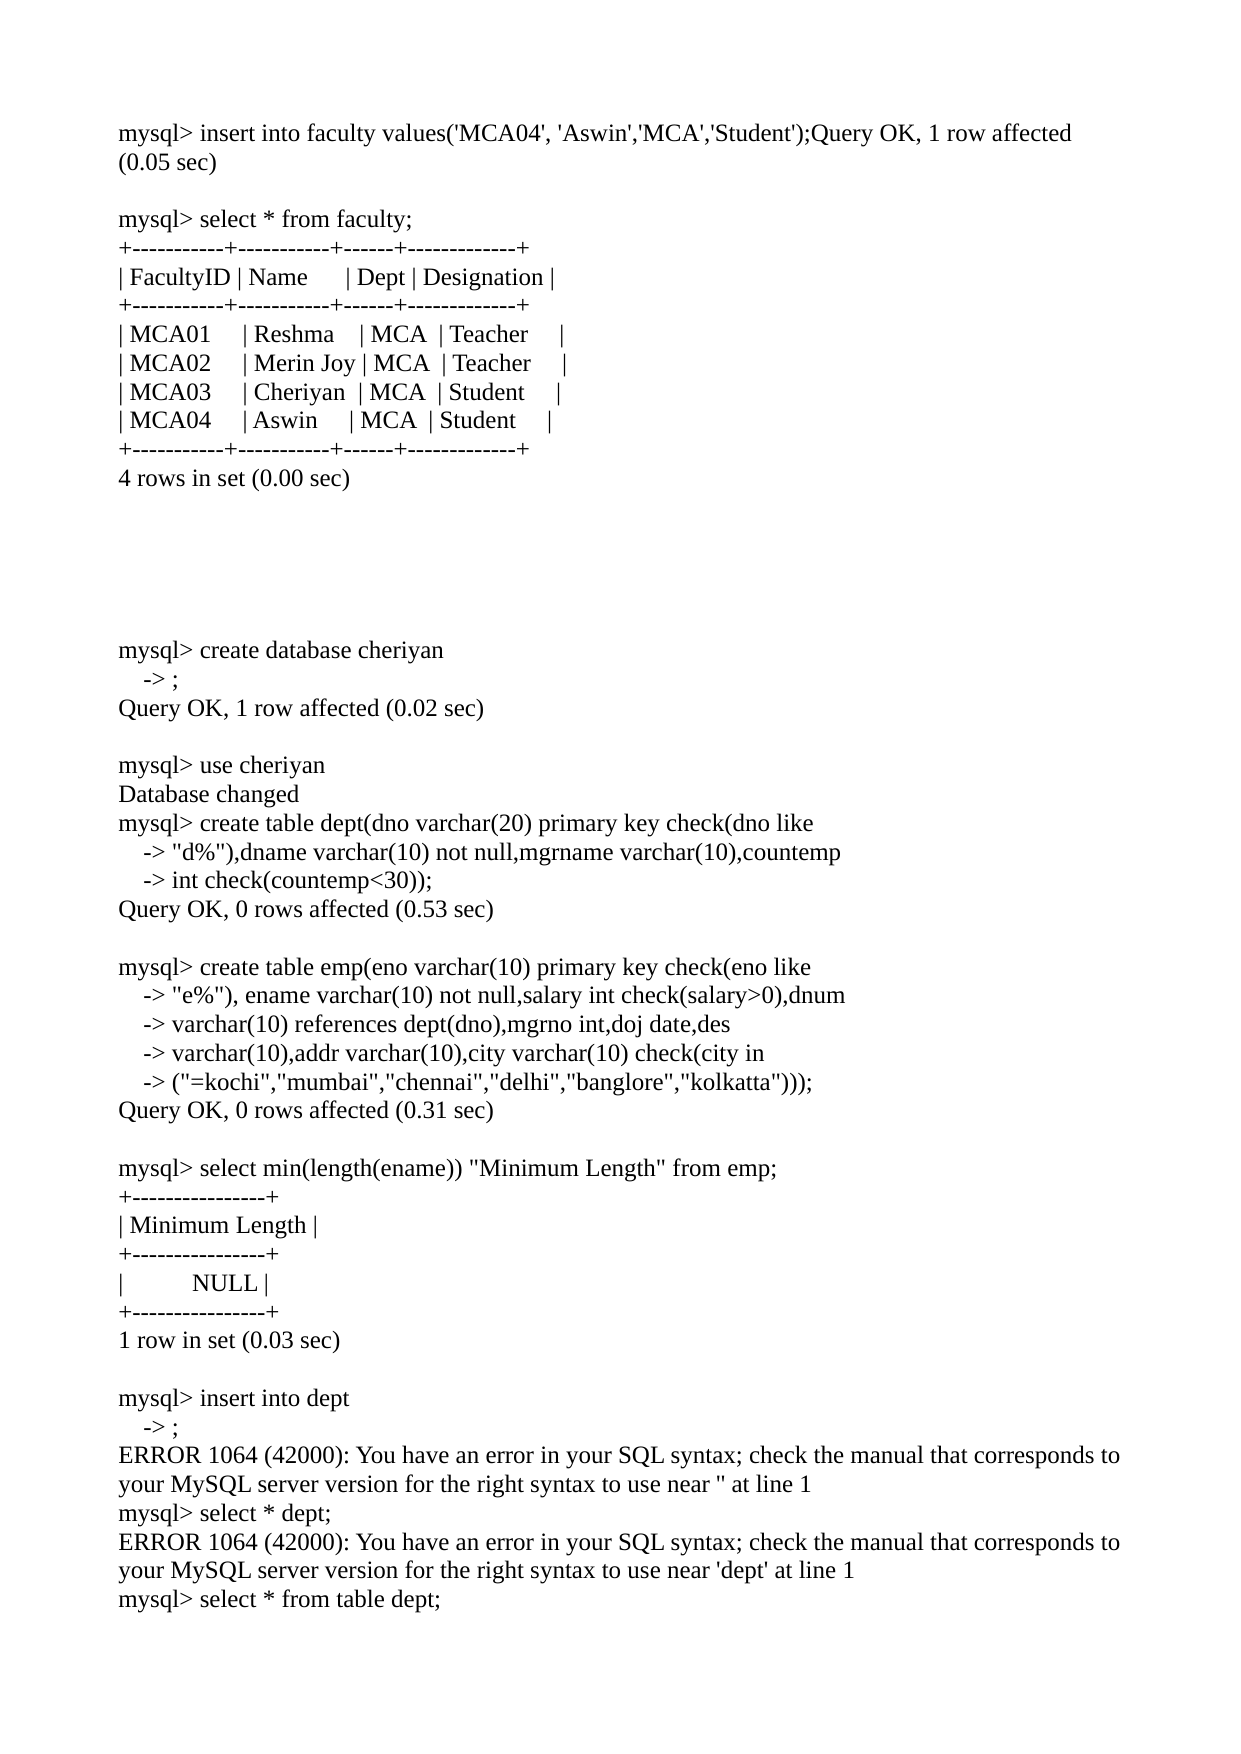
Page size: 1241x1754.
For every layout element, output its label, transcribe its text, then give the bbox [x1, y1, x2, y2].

text -> "d%"),dname varchar(10) not null,mgrname varchar(10),countemp [118, 837, 1122, 866]
text mysql> insert into dept [118, 1383, 1122, 1412]
text -> "e%"), ename varchar(10) not null,salary int check(salary>0),dnum [118, 981, 1122, 1009]
text 4 rows in set (0.00 sec) [118, 463, 1122, 492]
text | MCA03 | Cheriyan | MCA | Student | [118, 377, 1122, 406]
text | Minimum Length | [118, 1211, 1122, 1239]
text | MCA02 | Merin Joy | MCA | Teacher | [118, 348, 1122, 377]
text mysql> select min(length(ename)) "Minimum Length" from emp; [118, 1153, 1122, 1182]
text Query OK, 0 rows affected (0.53 sec) [118, 894, 1122, 923]
text ERROR 1064 (42000): You have an error in your SQL syntax; check the manual that corresponds to your MySQL server version for the right syntax to use near '' at line 1 [118, 1441, 1122, 1498]
text -> int check(countemp<30)); [118, 866, 1122, 894]
text +-----------+-----------+------+-------------+ [118, 434, 1122, 463]
text +----------------+ [118, 1239, 1122, 1268]
text mysql> create database cheriyan [118, 636, 1122, 664]
text -> varchar(10) references dept(dno),mgrno int,doj date,des [118, 1009, 1122, 1038]
text | MCA04 | Aswin | MCA | Student | [118, 406, 1122, 434]
text Database changed [118, 779, 1122, 808]
text +----------------+ [118, 1297, 1122, 1326]
text | FacultyID | Name | Dept | Designation | [118, 262, 1122, 291]
text mysql> select * dept; [118, 1498, 1122, 1527]
text +-----------+-----------+------+-------------+ [118, 291, 1122, 319]
text | NULL | [118, 1268, 1122, 1297]
text -> ; [118, 664, 1122, 693]
text +----------------+ [118, 1182, 1122, 1211]
text Query OK, 1 row affected (0.02 sec) [118, 693, 1122, 722]
text -> ; [118, 1412, 1122, 1441]
text | MCA01 | Reshma | MCA | Teacher | [118, 319, 1122, 348]
text mysql> create table dept(dno varchar(20) primary key check(dno like [118, 808, 1122, 837]
text mysql> create table emp(eno varchar(10) primary key check(eno like [118, 952, 1122, 981]
text -> varchar(10),addr varchar(10),city varchar(10) check(city in [118, 1038, 1122, 1067]
text Query OK, 0 rows affected (0.31 sec) [118, 1096, 1122, 1124]
text mysql> select * from table dept; [118, 1584, 1122, 1613]
text 1 row in set (0.03 sec) [118, 1326, 1122, 1354]
text mysql> use cheriyan [118, 751, 1122, 779]
text +-----------+-----------+------+-------------+ [118, 233, 1122, 262]
text mysql> insert into faculty values('MCA04', 'Aswin','MCA','Student');Query OK, 1 row affected (0.05 sec) [118, 118, 1122, 176]
text ERROR 1064 (42000): You have an error in your SQL syntax; check the manual that corresponds to your MySQL server version for the right syntax to use near 'dept' at line 1 [118, 1527, 1122, 1584]
text -> ("=kochi","mumbai","chennai","delhi","banglore","kolkatta"))); [118, 1067, 1122, 1096]
text mysql> select * from faculty; [118, 204, 1122, 233]
